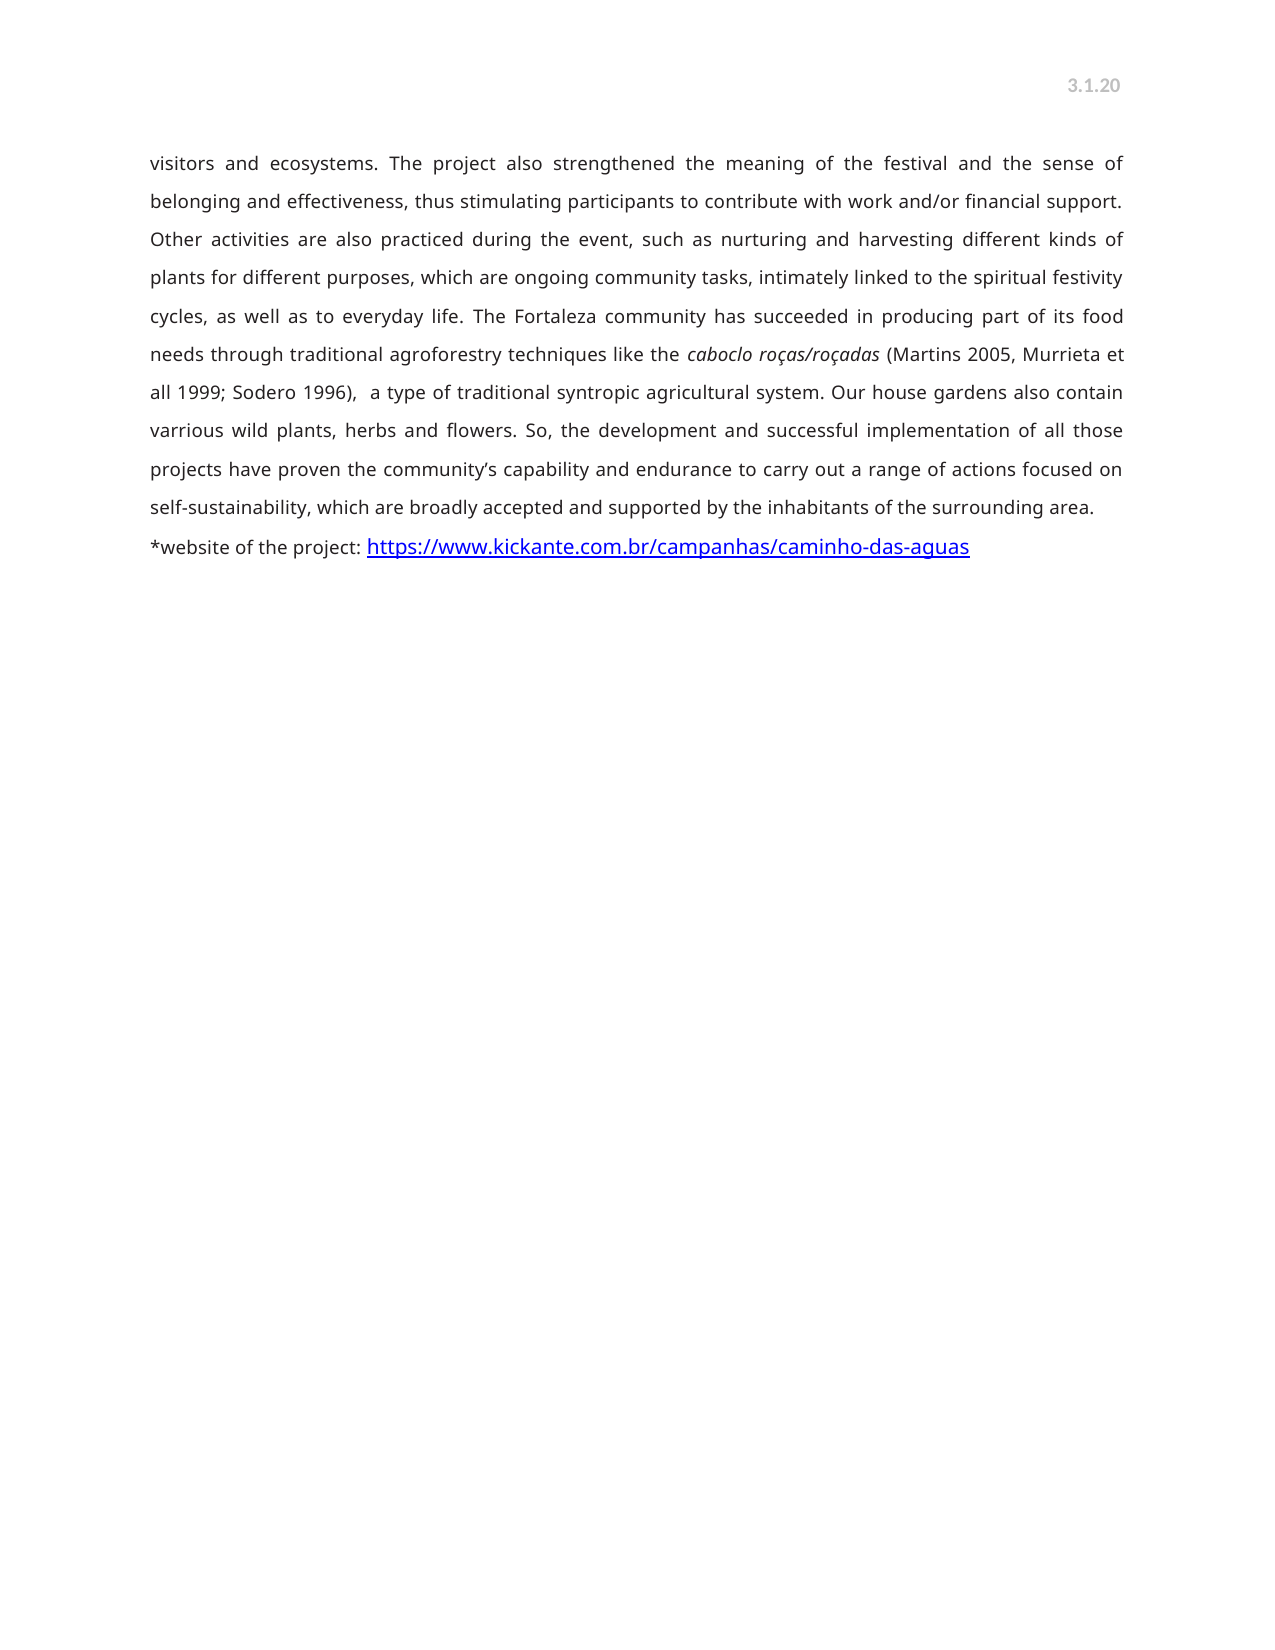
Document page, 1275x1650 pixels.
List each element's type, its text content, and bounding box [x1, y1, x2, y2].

list visitors and ecosystems. The project also strengthened the meaning of the festival and the sense of belonging and effectiveness, thus stimulating participants to contribute with work and/or financial support. Other activities are also practiced during the event, such as nurturing and harvesting different kinds of plants for different purposes, which are ongoing community tasks, intimately linked to the spiritual festivity cycles, as well as to everyday life. The Fortaleza community has succeeded in producing part of its food needs through traditional agroforestry techniques like the caboclo roças/roçadas (Martins 2005, Murrieta et all 1999; Sodero 1996), a type of traditional syntropic agricultural system. Our house gardens also contain varrious wild plants, herbs and flowers. So, the development and successful implementation of all those projects have proven the community’s capability and endurance to carry out a range of actions focused on self-sustainability, which are broadly accepted and supported by the inhabitants of the surrounding area. [150, 150, 1125, 519]
list *website of the project: https://www.kickante.com.br/campanhas/caminho-das-aguas [150, 532, 1125, 561]
